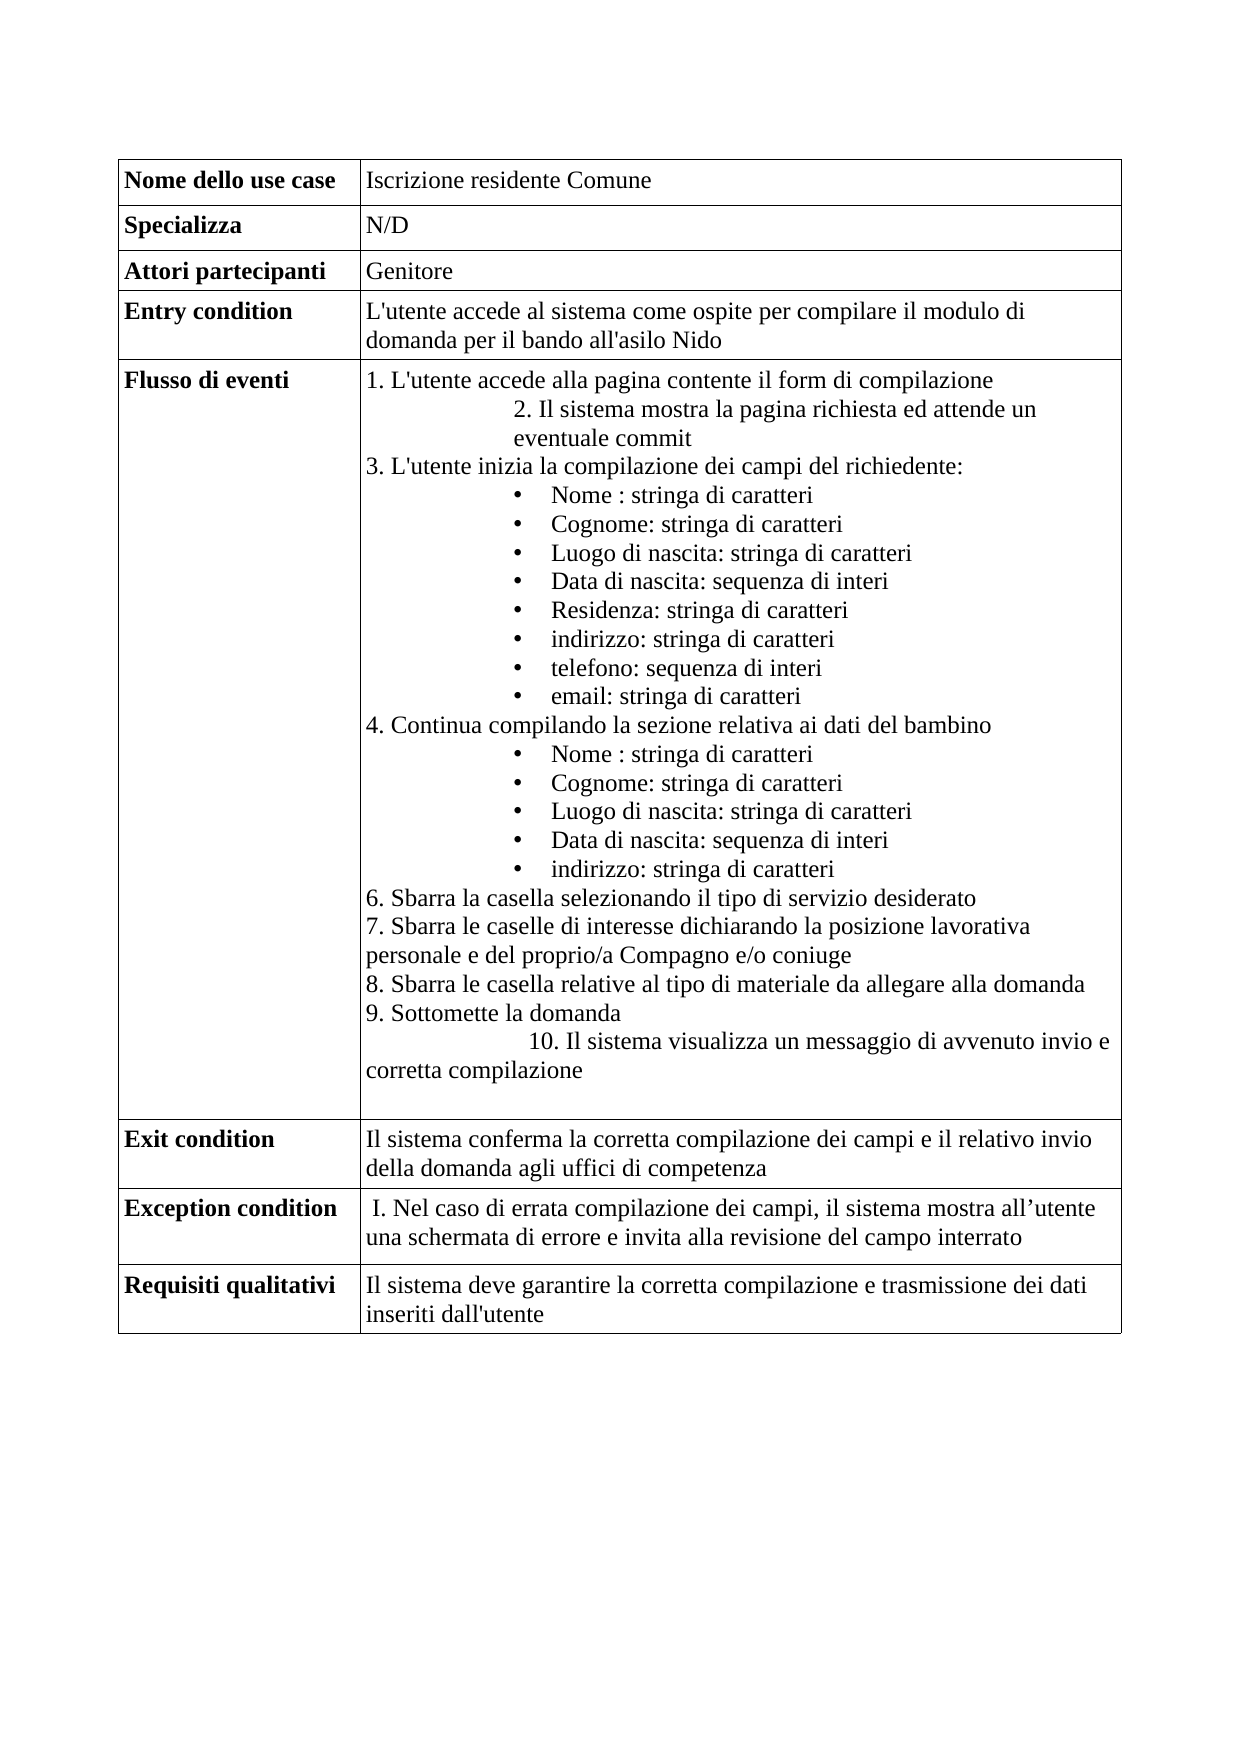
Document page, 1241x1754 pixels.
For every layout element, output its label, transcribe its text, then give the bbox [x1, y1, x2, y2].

table_header Iscrizione residente Comune [361, 160, 1121, 205]
table_cell Flusso di eventi [119, 360, 360, 1118]
table_cell L'utente accede alla pagina contente il form di compilazione Il sistema mostra la pagina richiesta ed attende un eventuale commit L'utente inizia la compilazione dei campi del richiedente: Nome : stringa di caratteri Cognome: stringa di caratteri Luogo di nascita: stringa di caratteri Data di nascita: sequenza di interi Residenza: stringa di caratteri indirizzo: stringa di caratteri telefono: sequenza di interi email: stringa di caratteri 4. Continua compilando la sezione relativa ai dati del bambino Nome : stringa di caratteri Cognome: stringa di caratteri Luogo di nascita: stringa di caratteri Data di nascita: sequenza di interi indirizzo: stringa di caratteri 6. Sbarra la casella selezionando il tipo di servizio desiderato 7. Sbarra le caselle di interesse dichiarando la posizione lavorativa personale e del proprio/a Compagno e/o coniuge 8. Sbarra le casella relative al tipo di materiale da allegare alla domanda 9. Sottomette la domanda 10. Il sistema visualizza un messaggio di avvenuto invio e corretta compilazione [361, 360, 1121, 1118]
table_cell Exception condition [119, 1189, 360, 1264]
table_cell Il sistema deve garantire la corretta compilazione e trasmissione dei dati inseriti dall'utente [361, 1265, 1121, 1333]
table_cell Entry condition [119, 291, 360, 359]
table_cell Specializza [119, 206, 360, 250]
table_cell Attori partecipanti [119, 251, 360, 290]
table_cell Genitore [361, 251, 1121, 290]
table_cell Requisiti qualitativi [119, 1265, 360, 1333]
table_cell Il sistema conferma la corretta compilazione dei campi e il relativo invio della domanda agli uffici di competenza [361, 1120, 1121, 1187]
table_header Nome dello use case [119, 160, 360, 205]
table_cell I. Nel caso di errata compilazione dei campi, il sistema mostra all’utente una schermata di errore e invita alla revisione del campo interrato [361, 1189, 1121, 1264]
table_cell Exit condition [119, 1120, 360, 1187]
table_cell L'utente accede al sistema come ospite per compilare il modulo di domanda per il bando all'asilo Nido [361, 291, 1121, 359]
table_cell N/D [361, 206, 1121, 250]
